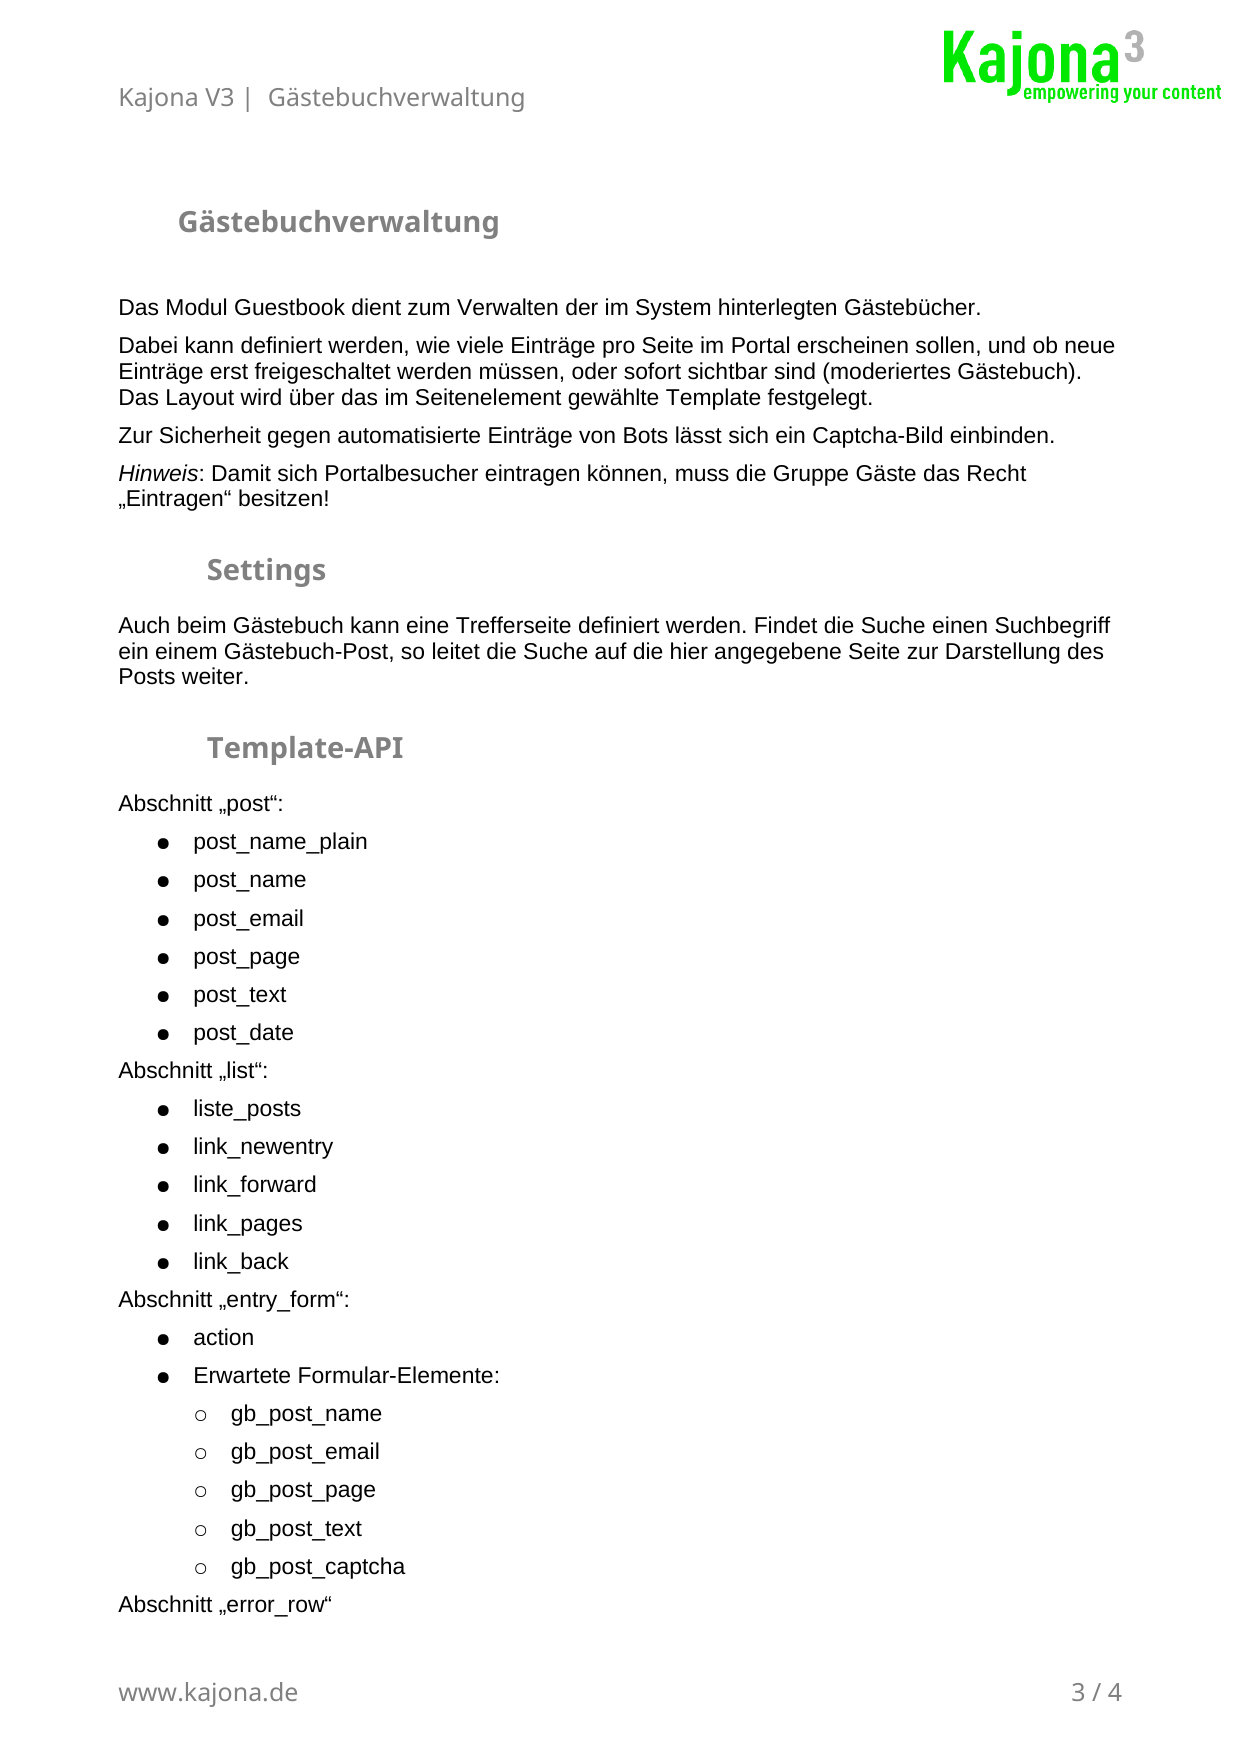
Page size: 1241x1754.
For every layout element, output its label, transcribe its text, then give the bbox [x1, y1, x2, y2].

subtitle Gästebuchverwaltung [118, 201, 1122, 241]
list link_newentry [156, 1134, 1122, 1159]
text Abschnitt „list“: [118, 1058, 1122, 1083]
text Abschnitt „error_row“ [118, 1591, 1122, 1617]
subtitle Template-API [118, 727, 1122, 767]
list link_forward [156, 1172, 1122, 1198]
text Dabei kann definiert werden, wie viele Einträge pro Seite im Portal erscheinen sollen, und ob neue Einträge erst freigeschaltet werden müssen, oder sofort sichtbar sind (moderiertes Gästebuch). Das Layout wird über das im Seitenelement gewählte Template festgelegt. [118, 333, 1122, 410]
list gb_post_text [193, 1515, 1122, 1541]
list Erwartete Formular-Elemente: [156, 1363, 1122, 1388]
list gb_post_name [193, 1401, 1122, 1426]
list post_date [156, 1019, 1122, 1045]
list liste_posts [156, 1096, 1122, 1121]
list post_name [156, 867, 1122, 893]
text Abschnitt „entry_form“: [118, 1286, 1122, 1312]
text Hinweis: Damit sich Portalbesucher eintragen können, muss die Gruppe Gäste das Recht „Eintragen“ besitzen! [118, 460, 1122, 512]
list gb_post_email [193, 1439, 1122, 1464]
text Zur Sicherheit gegen automatisierte Einträge von Bots lässt sich ein Captcha-Bild einbinden. [118, 422, 1122, 448]
list post_page [156, 943, 1122, 969]
text Das Modul Guestbook dient zum Verwalten der im System hinterlegten Gästebücher. [118, 295, 1122, 320]
text Auch beim Gästebuch kann eine Trefferseite definiert werden. Findet die Suche einen Suchbegriff ein einem Gästebuch-Post, so leitet die Suche auf die hier angegebene Seite zur Darstellung des Posts weiter. [118, 613, 1122, 690]
picture [944, 30, 1221, 103]
list link_back [156, 1248, 1122, 1274]
subtitle Settings [118, 549, 1122, 589]
list post_email [156, 905, 1122, 931]
list post_text [156, 981, 1122, 1007]
list gb_post_page [193, 1477, 1122, 1503]
list link_pages [156, 1210, 1122, 1236]
list action [156, 1324, 1122, 1350]
list post_name_plain [156, 829, 1122, 854]
text Abschnitt „post“: [118, 791, 1122, 816]
list gb_post_captcha [193, 1553, 1122, 1579]
